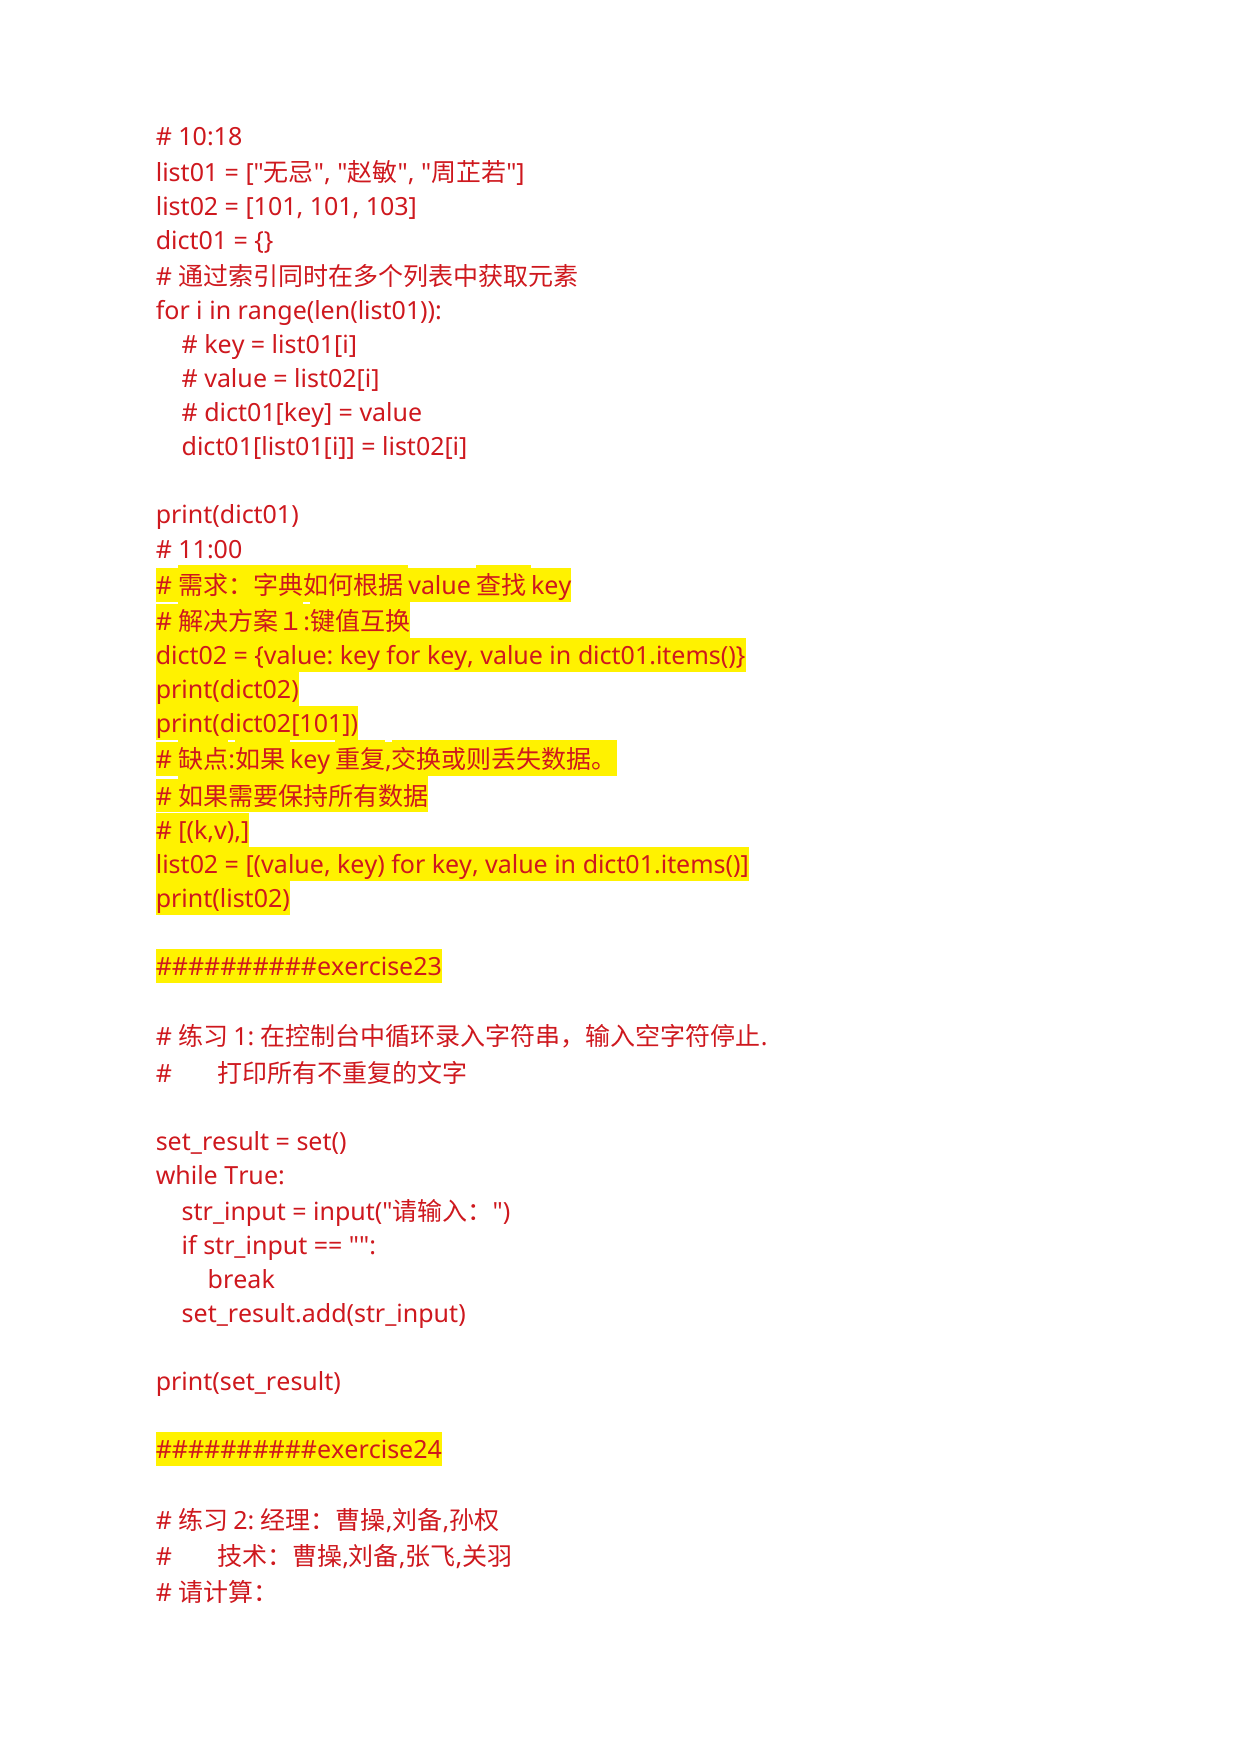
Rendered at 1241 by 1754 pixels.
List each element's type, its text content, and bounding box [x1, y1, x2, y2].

text print(list02) [156, 881, 1122, 915]
text ##########exercise24 [156, 1432, 1122, 1466]
text dict01 = {} [156, 222, 1122, 257]
text # 缺点:如果key重复,交换或则丢失数据。 [156, 740, 1122, 776]
text break [156, 1262, 1122, 1296]
text print(dict02[101]) [156, 706, 1122, 740]
text # 如果需要保持所有数据 [156, 776, 1122, 812]
text while True: [156, 1157, 1122, 1192]
text set_result.add(str_input) [156, 1296, 1122, 1330]
text # 解决方案１:键值互换 [156, 602, 1122, 638]
text # [(k,v),] [156, 812, 1122, 847]
text # 练习2: 经理：曹操,刘备,孙权 [156, 1500, 1122, 1537]
text dict01[list01[i]] = list02[i] [156, 429, 1122, 463]
text print(dict02) [156, 672, 1122, 706]
text dict02 = {value: key for key, value in dict01.items()} [156, 638, 1122, 672]
text # 请计算： [156, 1573, 1122, 1609]
text # 11:00 [156, 531, 1122, 565]
text ##########exercise23 [156, 949, 1122, 983]
text # dict01[key] = value [156, 395, 1122, 429]
text # 打印所有不重复的文字 [156, 1053, 1122, 1089]
text list01 = ["无忌", "赵敏", "周芷若"] [156, 152, 1122, 188]
text # 需求：字典如何根据value查找key [156, 565, 1122, 602]
text list02 = [(value, key) for key, value in dict01.items()] [156, 847, 1122, 881]
text # key = list01[i] [156, 327, 1122, 361]
text for i in range(len(list01)): [156, 293, 1122, 327]
text # 通过索引同时在多个列表中获取元素 [156, 257, 1122, 293]
text list02 = [101, 101, 103] [156, 188, 1122, 222]
text # 技术：曹操,刘备,张飞,关羽 [156, 1537, 1122, 1573]
text # 10:18 [156, 118, 1122, 152]
text # value = list02[i] [156, 361, 1122, 395]
text print(dict01) [156, 497, 1122, 531]
text set_result = set() [156, 1123, 1122, 1157]
text print(set_result) [156, 1364, 1122, 1398]
text # 练习1: 在控制台中循环录入字符串，输入空字符停止. [156, 1017, 1122, 1053]
text str_input = input("请输入：") [156, 1192, 1122, 1228]
text if str_input == "": [156, 1228, 1122, 1262]
